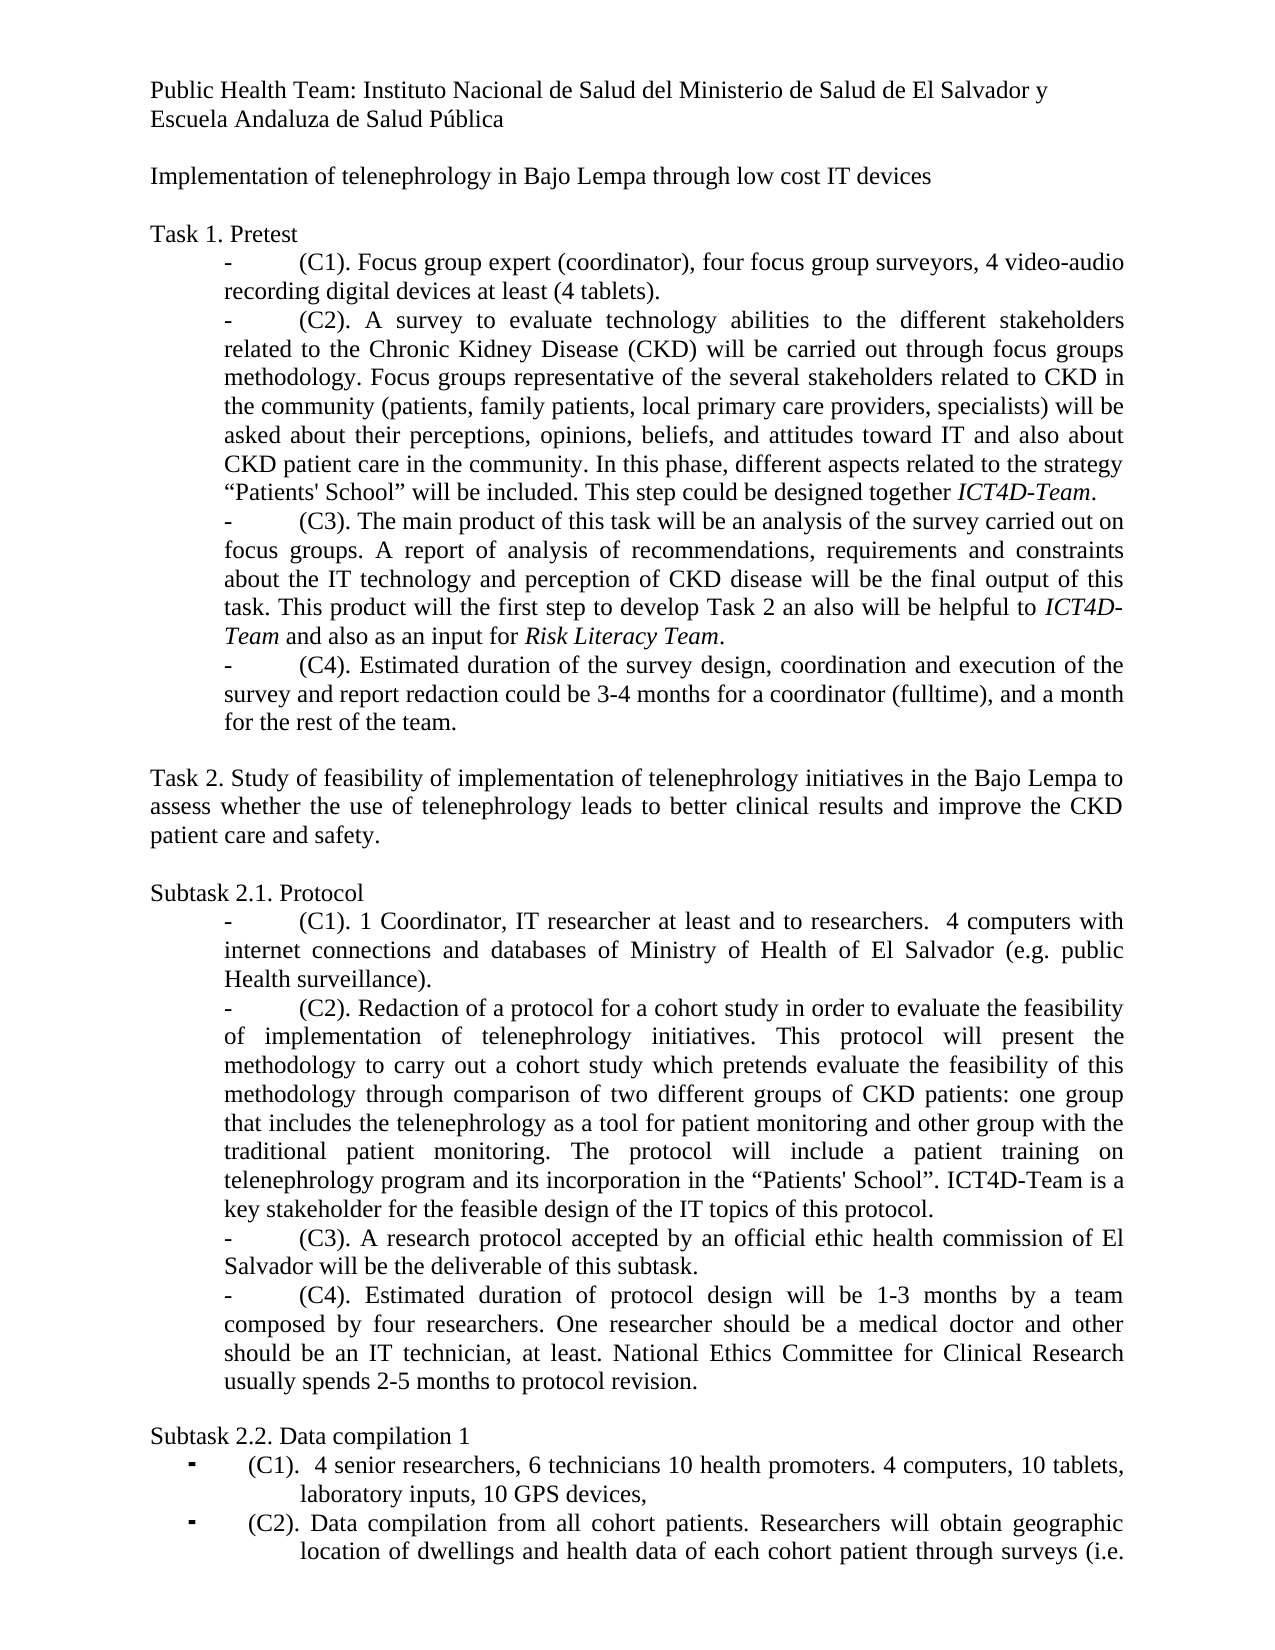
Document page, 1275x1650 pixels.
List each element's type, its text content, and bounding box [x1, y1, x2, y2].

text Task 2. Study of feasibility of implementation of telenephrology initiatives in the Bajo Lempa to assess whether the use of telenephrology leads to better clinical results and improve the CKD patient care and safety. [150, 763, 1125, 849]
text Subtask 2.1. Protocol [150, 878, 1125, 906]
text - (C4). Estimated duration of protocol design will be 1-3 months by a team composed by four researchers. One researcher should be a medical doctor and other should be an IT technician, at least. National Ethics Committee for Clinical Research usually spends 2-5 months to protocol revision. [224, 1280, 1125, 1395]
text Public Health Team: Instituto Nacional de Salud del Ministerio de Salud de El Salvador y Escuela Andaluza de Salud Pública [150, 75, 1125, 132]
text Task 1. Pretest [150, 219, 1125, 247]
text - (C3). A research protocol accepted by an official ethic health commission of El Salvador will be the deliverable of this subtask. [224, 1223, 1125, 1280]
list (C1). 4 senior researchers, 6 technicians 10 health promoters. 4 computers, 10 tablets, laboratory inputs, 10 GPS devices, [187, 1450, 1125, 1508]
text - (C1). 1 Coordinator, IT researcher at least and to researchers. 4 computers with internet connections and databases of Ministry of Health of El Salvador (e.g. public Health surveillance). [224, 906, 1125, 993]
text - (C2). Redaction of a protocol for a cohort study in order to evaluate the feasibility of implementation of telenephrology initiatives. This protocol will present the methodology to carry out a cohort study which pretends evaluate the feasibility of this methodology through comparison of two different groups of CKD patients: one group that includes the telenephrology as a tool for patient monitoring and other group with the traditional patient monitoring. The protocol will include a patient training on telenephrology program and its incorporation in the “Patients' School”. ICT4D-Team is a key stakeholder for the feasible design of the IT topics of this protocol. [224, 993, 1125, 1223]
text - (C1). Focus group expert (coordinator), four focus group surveyors, 4 video-audio recording digital devices at least (4 tablets). [224, 247, 1125, 305]
text - (C3). The main product of this task will be an analysis of the survey carried out on focus groups. A report of analysis of recommendations, requirements and constraints about the IT technology and perception of CKD disease will be the final output of this task. This product will the first step to develop Task 2 an also will be helpful to ICT4D-Team and also as an input for Risk Literacy Team. [224, 506, 1125, 650]
text - (C4). Estimated duration of the survey design, coordination and execution of the survey and report redaction could be 3-4 months for a coordinator (fulltime), and a month for the rest of the team. [224, 650, 1125, 736]
text Subtask 2.2. Data compilation 1 [150, 1421, 1125, 1450]
text - (C2). A survey to evaluate technology abilities to the different stakeholders related to the Chronic Kidney Disease (CKD) will be carried out through focus groups methodology. Focus groups representative of the several stakeholders related to CKD in the community (patients, family patients, local primary care providers, specialists) will be asked about their perceptions, opinions, beliefs, and attitudes toward IT and also about CKD patient care in the community. In this phase, different aspects related to the strategy “Patients' School” will be included. This step could be designed together ICT4D-Team. [224, 305, 1125, 506]
list (C2). Data compilation from all cohort patients. Researchers will obtain geographic location of dwellings and health data of each cohort patient through surveys (i.e. [187, 1508, 1125, 1565]
text Implementation of telenephrology in Bajo Lempa through low cost IT devices [150, 161, 1125, 190]
